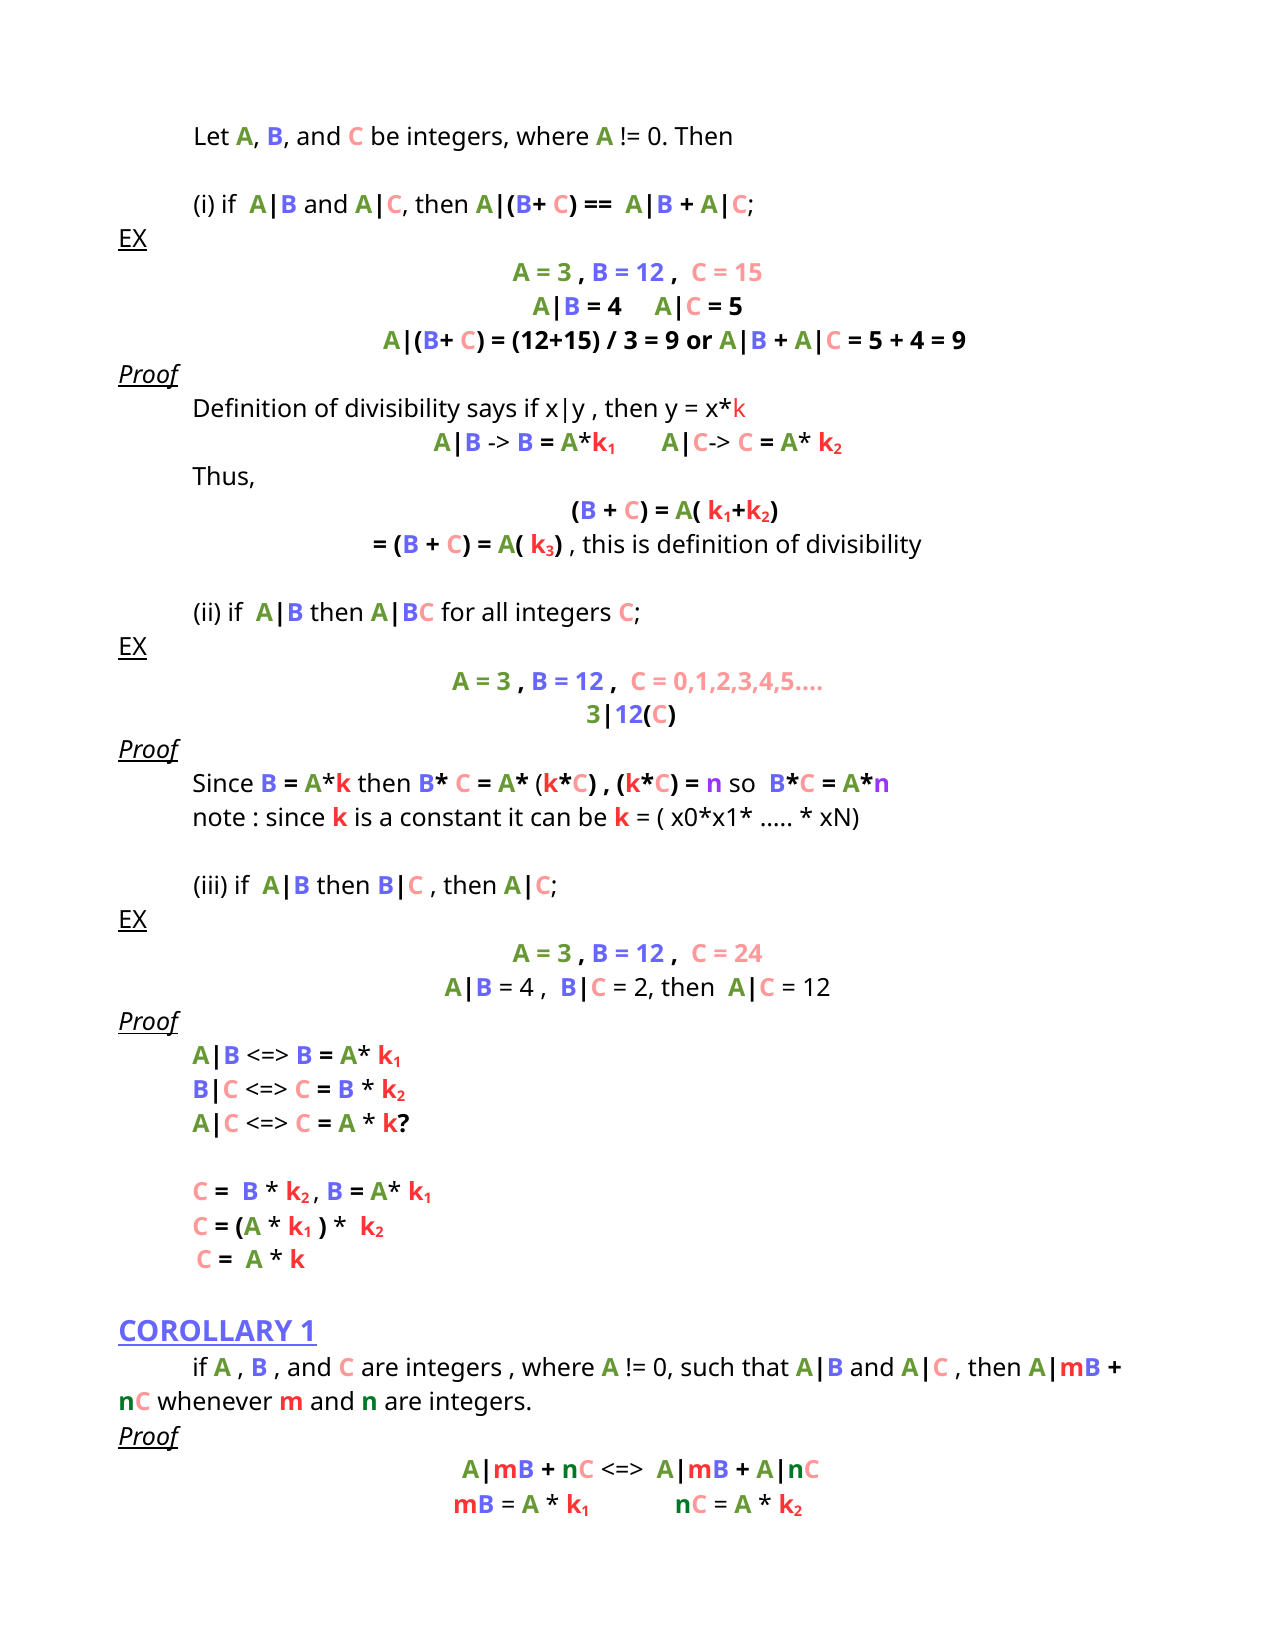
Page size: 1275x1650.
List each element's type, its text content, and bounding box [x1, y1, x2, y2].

text Since B = A*k then B* C = A* (k*C) , (k*C) = n so B*C = A*n [118, 765, 1157, 799]
text 3|12(C) [118, 697, 1157, 731]
text A|B = 4 A|C = 5 [118, 288, 1157, 322]
text if A , B , and C are integers , where A != 0, such that A|B and A|C , then A|mB + nC whenever m and n are integers. [118, 1350, 1157, 1418]
text COROLLARY 1 [118, 1310, 1157, 1350]
text Proof [118, 1004, 1157, 1038]
text A|B <=> B = A* k1 [118, 1038, 1157, 1072]
text mB = A * k1 nC = A * k2 [118, 1486, 1157, 1520]
text EX [118, 902, 1157, 936]
text Proof [118, 357, 1157, 391]
text = (B + C) = A( k3) , this is definition of divisibility [118, 527, 1157, 561]
text C = B * k2 , B = A* k1 [118, 1174, 1157, 1208]
text A = 3 , B = 12 , C = 15 [118, 254, 1157, 288]
text (B + C) = A( k1+k2) [118, 493, 1157, 527]
text A|(B+ C) = (12+15) / 3 = 9 or A|B + A|C = 5 + 4 = 9 [118, 322, 1157, 357]
text A|B = 4 , B|C = 2, then A|C = 12 [118, 970, 1157, 1004]
text A|C <=> C = A * k? [118, 1106, 1157, 1140]
text (iii) if A|B then B|C , then A|C; [193, 867, 1157, 902]
text A|B -> B = A*k1 A|C-> C = A* k2 [118, 425, 1157, 459]
text Proof [118, 731, 1157, 765]
text EX [118, 629, 1157, 663]
text (ii) if A|B then A|BC for all integers C; [193, 595, 1157, 629]
text A = 3 , B = 12 , C = 0,1,2,3,4,5…. [118, 663, 1157, 697]
text Let A, B, and C be integers, where A != 0. Then [193, 118, 1157, 152]
text note : since k is a constant it can be k = ( x0*x1* ….. * xN) [118, 799, 1157, 833]
text Definition of divisibility says if x|y , then y = x*k [118, 391, 1157, 425]
text Thus, [118, 459, 1157, 493]
text C = A * k [118, 1242, 1157, 1276]
text Proof [118, 1418, 1157, 1452]
text B|C <=> C = B * k2 [118, 1072, 1157, 1106]
text A = 3 , B = 12 , C = 24 [118, 936, 1157, 970]
text EX [118, 220, 1157, 254]
text C = (A * k1 ) * k2 [118, 1208, 1157, 1242]
text A|mB + nC <=> A|mB + A|nC [118, 1452, 1157, 1486]
text (i) if A|B and A|C, then A|(B+ C) == A|B + A|C; [193, 186, 1157, 220]
